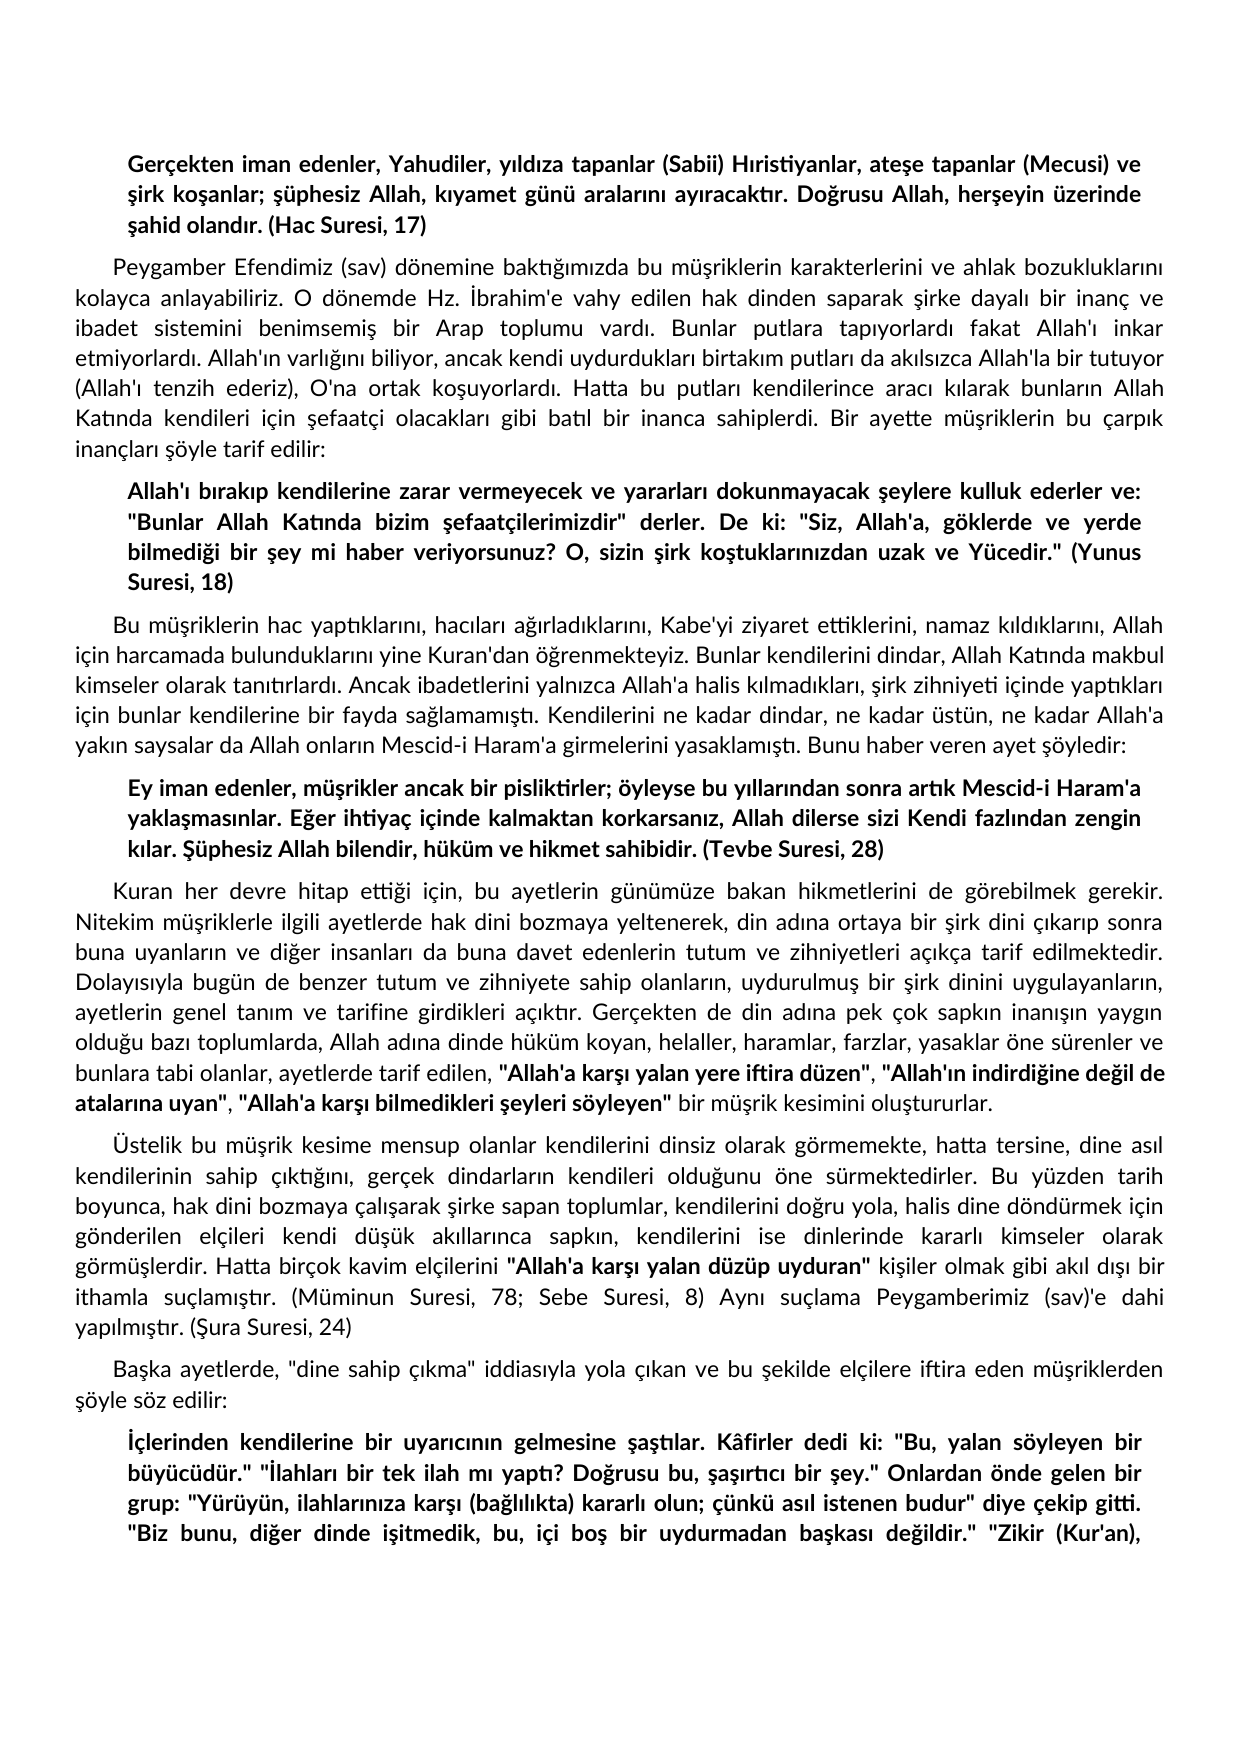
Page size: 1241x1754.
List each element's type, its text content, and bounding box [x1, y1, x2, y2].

text Başka ayetlerde, "dine sahip çıkma" iddiasıyla yola çıkan ve bu şekilde elçilere iftira eden müşriklerden şöyle söz edilir: [75, 1355, 1165, 1413]
text Üstelik bu müşrik kesime mensup olanlar kendilerini dinsiz olarak görmemekte, hatta tersine, dine asıl kendilerinin sahip çıktığını, gerçek dindarların kendileri olduğunu öne sürmektedirler. Bu yüzden tarih boyunca, hak dini bozmaya çalışarak şirke sapan toplumlar, kendilerini doğru yola, halis dine döndürmek için gönderilen elçileri kendi düşük akıllarınca sapkın, kendilerini ise dinlerinde kararlı kimseler olarak görmüşlerdir. Hatta birçok kavim elçilerini "Allah'a karşı yalan düzüp uyduran" kişiler olmak gibi akıl dışı bir ithamla suçlamıştır. (Müminun Suresi, 78; Sebe Suresi, 8) Aynı suçlama Peygamberimiz (sav)'e dahi yapılmıştır. (Şura Suresi, 24) [75, 1131, 1165, 1340]
text Allah'ı bırakıp kendilerine zarar vermeyecek ve yararları dokunmayacak şeylere kulluk ederler ve: "Bunlar Allah Katında bizim şefaatçilerimizdir" derler. De ki: "Siz, Allah'a, göklerde ve yerde bilmediği bir şey mi haber veriyorsunuz? O, sizin şirk koştuklarınızdan uzak ve Yücedir." (Yunus Suresi, 18) [127, 477, 1143, 595]
text Ey iman edenler, müşrikler ancak bir pisliktirler; öyleyse bu yıllarından sonra artık Mescid-i Haram'a yaklaşmasınlar. Eğer ihtiyaç içinde kalmaktan korkarsanız, Allah dilerse sizi Kendi fazlından zengin kılar. Şüphesiz Allah bilendir, hüküm ve hikmet sahibidir. (Tevbe Suresi, 28) [127, 774, 1143, 862]
text İçlerinden kendilerine bir uyarıcının gelmesine şaştılar. Kâfirler dedi ki: "Bu, yalan söyleyen bir büyücüdür." "İlahları bir tek ilah mı yaptı? Doğrusu bu, şaşırtıcı bir şey." Onlardan önde gelen bir grup: "Yürüyün, ilahlarınıza karşı (bağlılıkta) kararlı olun; çünkü asıl istenen budur" diye çekip gitti. "Biz bunu, diğer dinde işitmedik, bu, içi boş bir uydurmadan başkası değildir." "Zikir (Kur'an), [127, 1428, 1143, 1546]
text Peygamber Efendimiz (sav) dönemine baktığımızda bu müşriklerin karakterlerini ve ahlak bozukluklarını kolayca anlayabiliriz. O dönemde Hz. İbrahim'e vahy edilen hak dinden saparak şirke dayalı bir inanç ve ibadet sistemini benimsemiş bir Arap toplumu vardı. Bunlar putlara tapıyorlardı fakat Allah'ı inkar etmiyorlardı. Allah'ın varlığını biliyor, ancak kendi uydurdukları birtakım putları da akılsızca Allah'la bir tutuyor (Allah'ı tenzih ederiz), O'na ortak koşuyorlardı. Hatta bu putları kendilerince aracı kılarak bunların Allah Katında kendileri için şefaatçi olacakları gibi batıl bir inanca sahiplerdi. Bir ayette müşriklerin bu çarpık inançları şöyle tarif edilir: [75, 253, 1165, 462]
text Kuran her devre hitap ettiği için, bu ayetlerin günümüze bakan hikmetlerini de görebilmek gerekir. Nitekim müşriklerle ilgili ayetlerde hak dini bozmaya yeltenerek, din adına ortaya bir şirk dini çıkarıp sonra buna uyanların ve diğer insanları da buna davet edenlerin tutum ve zihniyetleri açıkça tarif edilmektedir. Dolayısıyla bugün de benzer tutum ve zihniyete sahip olanların, uydurulmuş bir şirk dinini uygulayanların, ayetlerin genel tanım ve tarifine girdikleri açıktır. Gerçekten de din adına pek çok sapkın inanışın yaygın olduğu bazı toplumlarda, Allah adına dinde hüküm koyan, helaller, haramlar, farzlar, yasaklar öne sürenler ve bunlara tabi olanlar, ayetlerde tarif edilen, "Allah'a karşı yalan yere iftira düzen", "Allah'ın indirdiğine değil de atalarına uyan", "Allah'a karşı bilmedikleri şeyleri söyleyen" bir müşrik kesimini oluştururlar. [75, 877, 1165, 1116]
text Gerçekten iman edenler, Yahudiler, yıldıza tapanlar (Sabii) Hıristiyanlar, ateşe tapanlar (Mecusi) ve şirk koşanlar; şüphesiz Allah, kıyamet günü aralarını ayıracaktır. Doğrusu Allah, herşeyin üzerinde şahid olandır. (Hac Suresi, 17) [127, 150, 1143, 238]
text Bu müşriklerin hac yaptıklarını, hacıları ağırladıklarını, Kabe'yi ziyaret ettiklerini, namaz kıldıklarını, Allah için harcamada bulunduklarını yine Kuran'dan öğrenmekteyiz. Bunlar kendilerini dindar, Allah Katında makbul kimseler olarak tanıtırlardı. Ancak ibadetlerini yalnızca Allah'a halis kılmadıkları, şirk zihniyeti içinde yaptıkları için bunlar kendilerine bir fayda sağlamamıştı. Kendilerini ne kadar dindar, ne kadar üstün, ne kadar Allah'a yakın saysalar da Allah onların Mescid-i Haram'a girmelerini yasaklamıştı. Bunu haber veren ayet şöyledir: [75, 610, 1165, 759]
